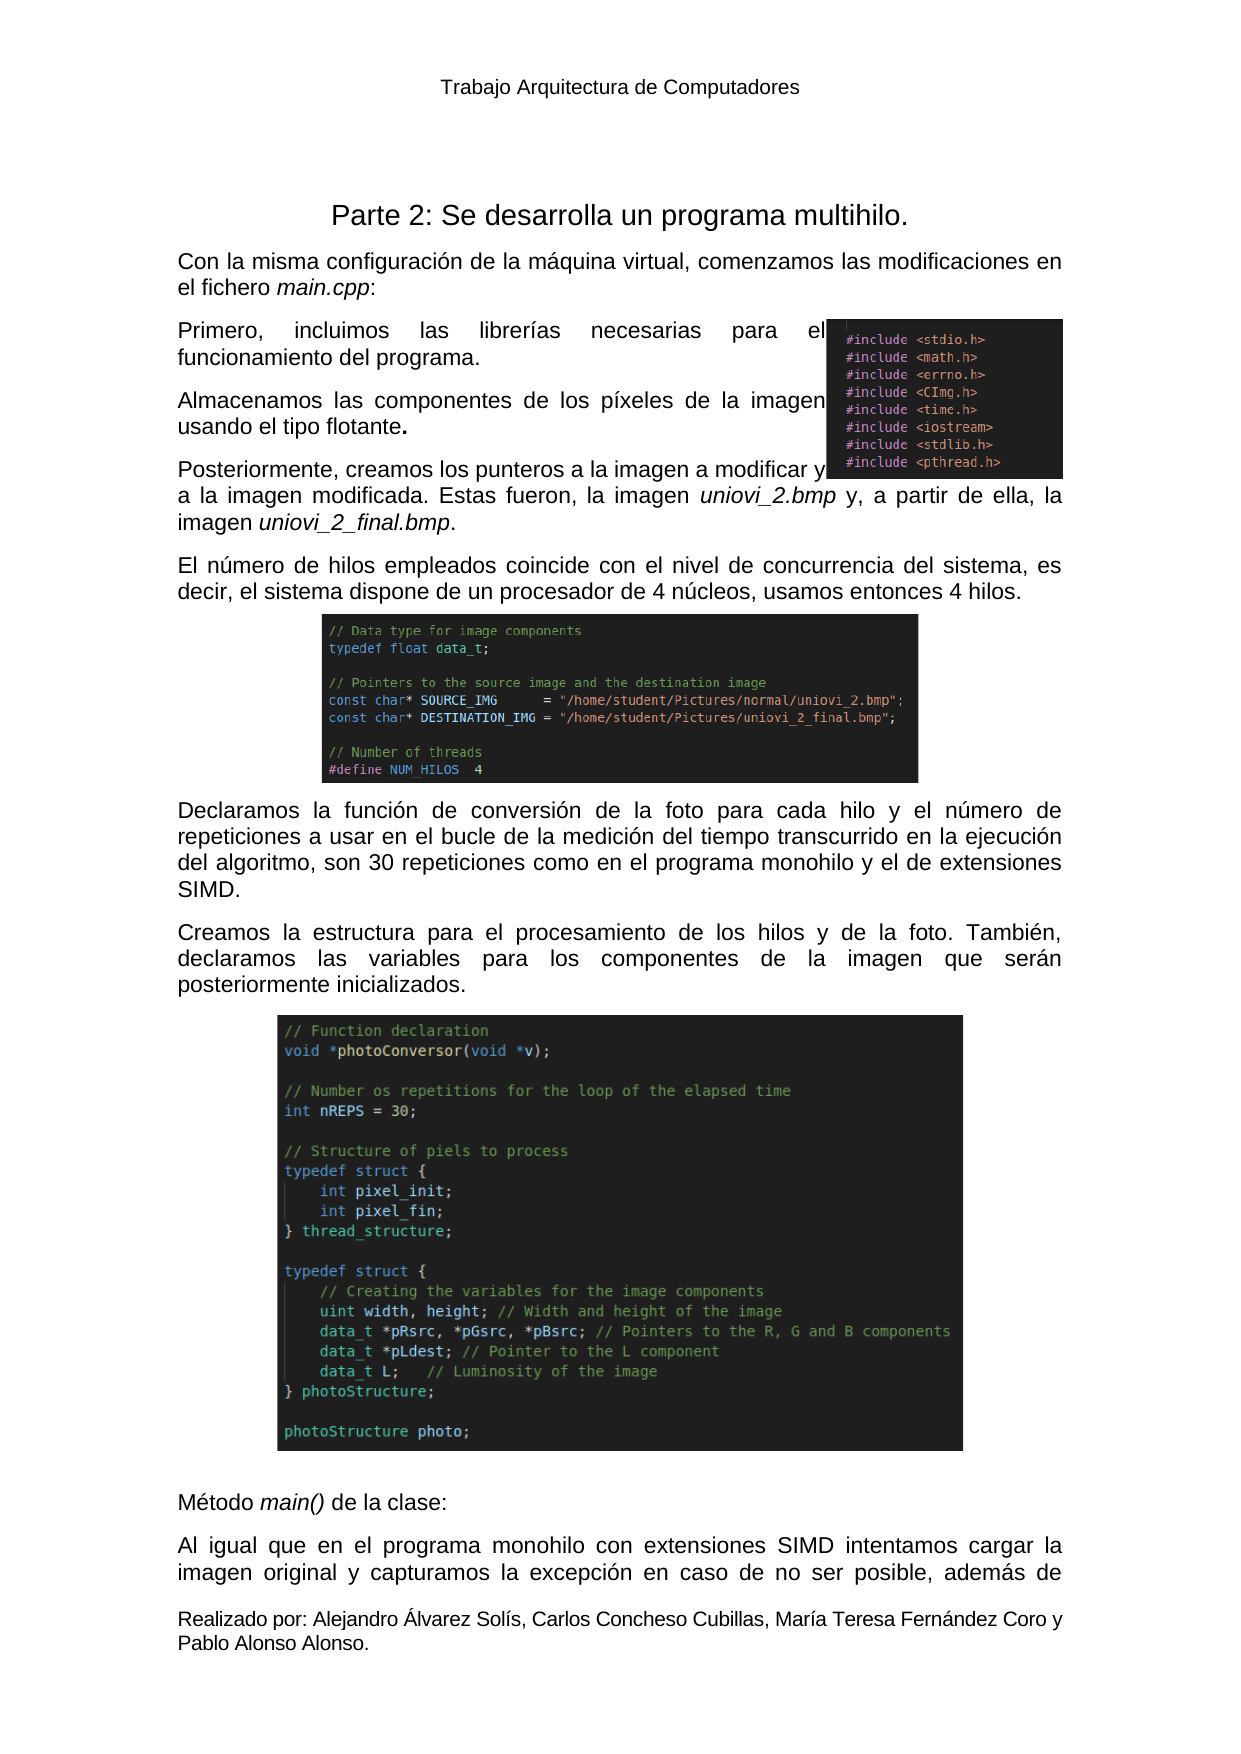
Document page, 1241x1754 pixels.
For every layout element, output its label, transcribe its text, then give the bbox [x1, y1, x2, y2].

text Declaramos la función de conversión de la foto para cada hilo y el número de repeticiones a usar en el bucle de la medición del tiempo transcurrido en la ejecución del algoritmo, son 30 repeticiones como en el programa monohilo y el de extensiones SIMD. [177, 797, 1063, 902]
text Parte 2: Se desarrolla un programa multihilo. [177, 198, 1063, 231]
text Con la misma configuración de la máquina virtual, comenzamos las modificaciones en el fichero main.cpp: [177, 248, 1063, 301]
text Método main() de la clase: [177, 1489, 1063, 1516]
text El número de hilos empleados coincide con el nivel de concurrencia del sistema, es decir, el sistema dispone de un procesador de 4 núcleos, usamos entonces 4 hilos. [177, 552, 1063, 604]
text Al igual que en el programa monohilo con extensiones SIMD intentamos cargar la imagen original y capturamos la excepción en caso de no ser posible, además de [177, 1532, 1063, 1585]
text Posteriormente, creamos los punteros a la imagen a modificar y a la imagen modificada. Estas fueron, la imagen uniovi_2.bmp y, a partir de ella, la imagen uniovi_2_final.bmp. [177, 456, 1063, 535]
text Primero, incluimos las librerías necesarias para el funcionamiento del programa. [177, 317, 1063, 370]
text Creamos la estructura para el procesamiento de los hilos y de la foto. También, declaramos las variables para los componentes de la imagen que serán posteriormente inicializados. [177, 919, 1063, 998]
text Almacenamos las componentes de los píxeles de la imagen usando el tipo flotante. [177, 387, 826, 439]
